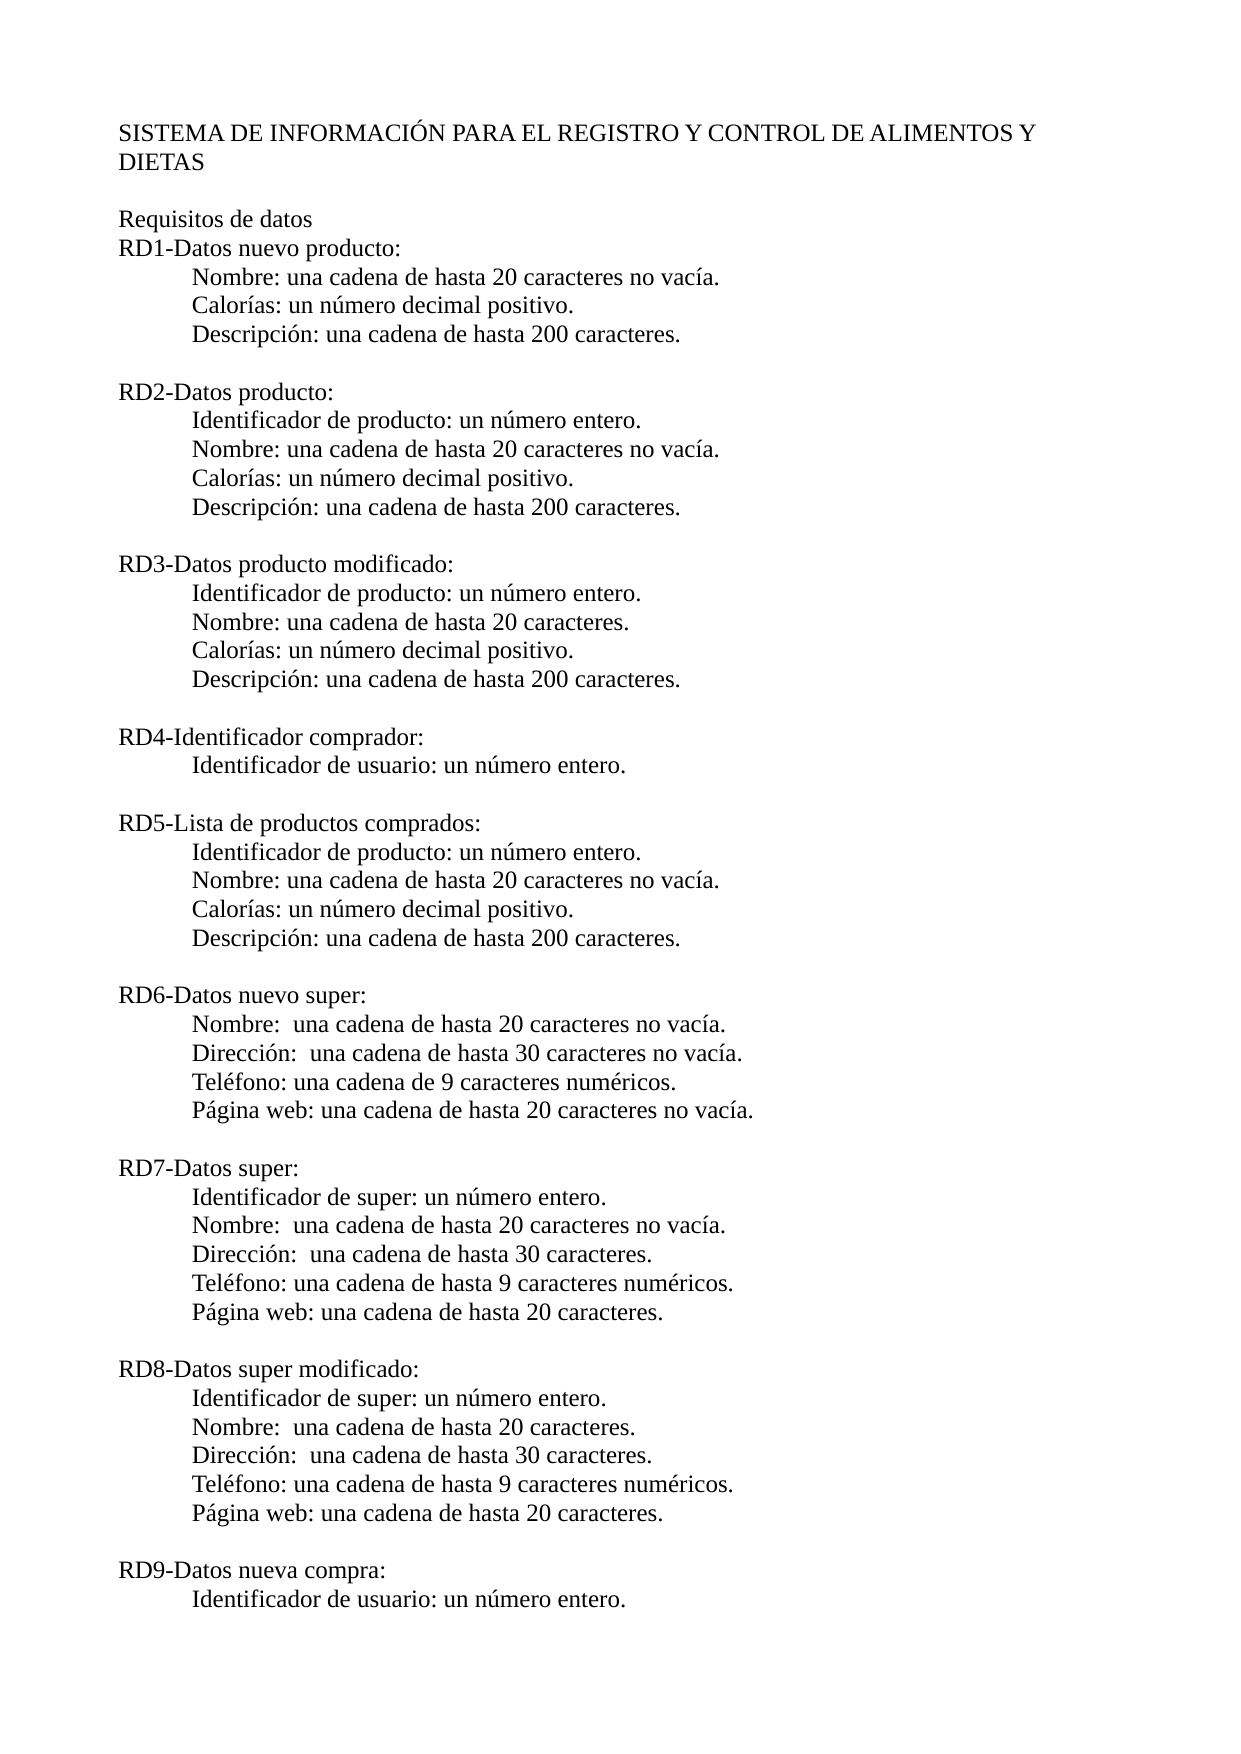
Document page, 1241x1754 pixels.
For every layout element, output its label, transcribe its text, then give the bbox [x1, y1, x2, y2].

text RD9-Datos nueva compra: [118, 1556, 1122, 1584]
text Requisitos de datos [118, 204, 1122, 233]
text Nombre: una cadena de hasta 20 caracteres no vacía. [118, 866, 1122, 894]
text SISTEMA DE INFORMACIÓN PARA EL REGISTRO Y CONTROL DE ALIMENTOS Y DIETAS [118, 118, 1122, 176]
text Dirección: una cadena de hasta 30 caracteres no vacía. [118, 1038, 1122, 1067]
text RD1-Datos nuevo producto: [118, 233, 1122, 262]
text RD7-Datos super: [118, 1153, 1122, 1182]
text Identificador de usuario: un número entero. [118, 1584, 1122, 1613]
text Página web: una cadena de hasta 20 caracteres no vacía. [118, 1096, 1122, 1124]
text RD5-Lista de productos comprados: [118, 808, 1122, 837]
text Nombre: una cadena de hasta 20 caracteres no vacía. [118, 1009, 1122, 1038]
text Descripción: una cadena de hasta 200 caracteres. [118, 319, 1122, 348]
text Calorías: un número decimal positivo. [118, 636, 1122, 664]
text Nombre: una cadena de hasta 20 caracteres no vacía. [118, 1211, 1122, 1239]
text Nombre: una cadena de hasta 20 caracteres. [118, 607, 1122, 636]
text Identificador de producto: un número entero. [118, 837, 1122, 866]
text Calorías: un número decimal positivo. [118, 463, 1122, 492]
text Identificador de producto: un número entero. [118, 578, 1122, 607]
text Identificador de producto: un número entero. [118, 406, 1122, 434]
text Descripción: una cadena de hasta 200 caracteres. [118, 923, 1122, 952]
text RD3-Datos producto modificado: [118, 549, 1122, 578]
text Identificador de super: un número entero. [118, 1182, 1122, 1211]
text Nombre: una cadena de hasta 20 caracteres. [118, 1412, 1122, 1441]
text Teléfono: una cadena de hasta 9 caracteres numéricos. [118, 1268, 1122, 1297]
text Dirección: una cadena de hasta 30 caracteres. [118, 1239, 1122, 1268]
text Identificador de super: un número entero. [118, 1383, 1122, 1412]
text Teléfono: una cadena de hasta 9 caracteres numéricos. [118, 1469, 1122, 1498]
text Dirección: una cadena de hasta 30 caracteres. [118, 1441, 1122, 1469]
text RD8-Datos super modificado: [118, 1354, 1122, 1383]
text RD2-Datos producto: [118, 377, 1122, 406]
text Página web: una cadena de hasta 20 caracteres. [118, 1297, 1122, 1326]
text RD4-Identificador comprador: [118, 722, 1122, 751]
text Calorías: un número decimal positivo. [118, 291, 1122, 319]
text Nombre: una cadena de hasta 20 caracteres no vacía. [118, 434, 1122, 463]
text RD6-Datos nuevo super: [118, 981, 1122, 1009]
text Descripción: una cadena de hasta 200 caracteres. [118, 492, 1122, 521]
text Calorías: un número decimal positivo. [118, 894, 1122, 923]
text Identificador de usuario: un número entero. [118, 751, 1122, 779]
text Página web: una cadena de hasta 20 caracteres. [118, 1498, 1122, 1527]
text Teléfono: una cadena de 9 caracteres numéricos. [118, 1067, 1122, 1096]
text Nombre: una cadena de hasta 20 caracteres no vacía. [118, 262, 1122, 291]
text Descripción: una cadena de hasta 200 caracteres. [118, 664, 1122, 693]
